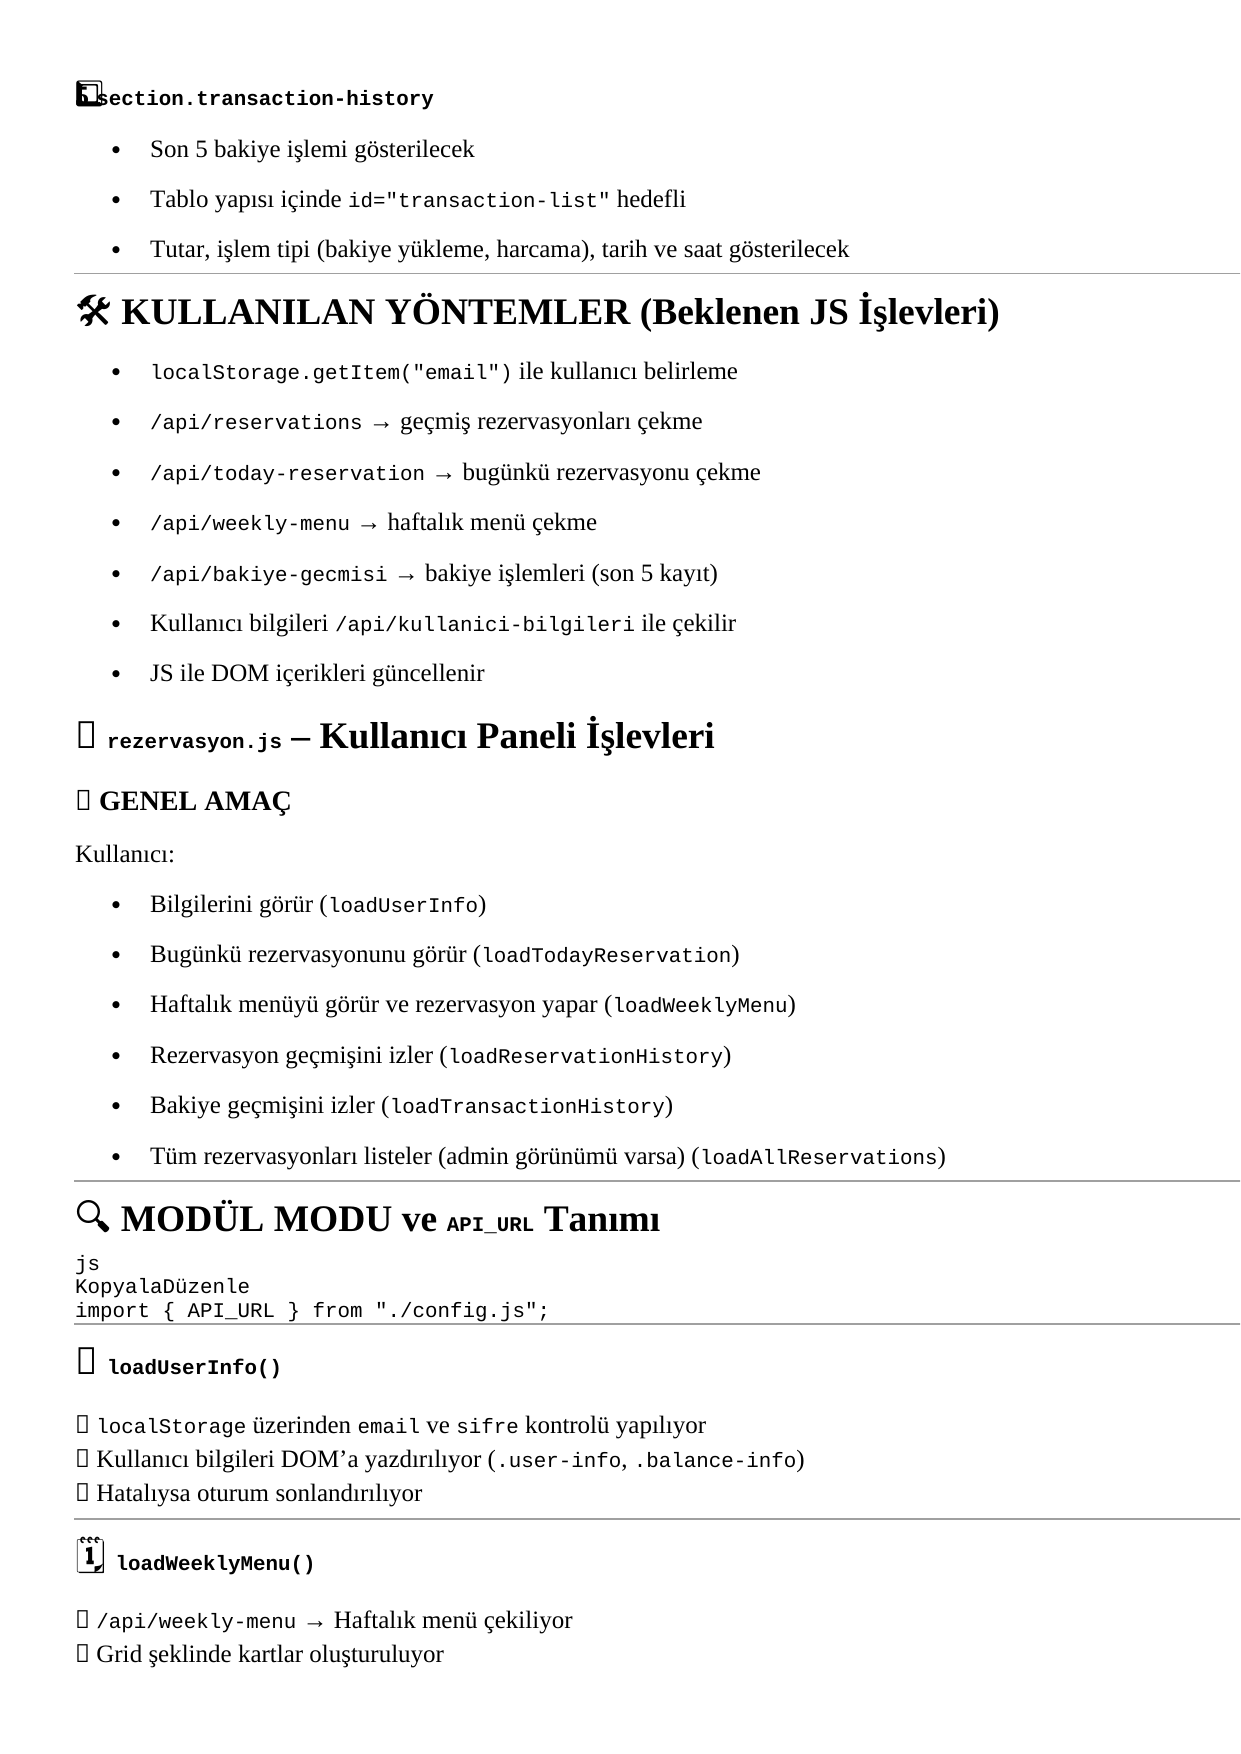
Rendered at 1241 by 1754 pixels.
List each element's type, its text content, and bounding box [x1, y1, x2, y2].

text js [75, 1253, 1165, 1277]
text 📌 /api/weekly-menu → Haftalık menü çekiliyor 📌 Grid şeklinde kartlar oluşturuluyor [75, 1602, 1165, 1670]
list Bakiye geçmişini izler (loadTransactionHistory) [112, 1090, 1165, 1120]
subtitle 📁 rezervasyon.js – Kullanıcı Paneli İşlevleri [75, 708, 1165, 759]
list /api/bakiye-gecmisi → bakiye işlemleri (son 5 kayıt) [112, 558, 1165, 587]
list /api/reservations → geçmiş rezervasyonları çekme [112, 406, 1165, 436]
list /api/weekly-menu → haftalık menü çekme [112, 507, 1165, 537]
text Kullanıcı: [75, 839, 1165, 868]
text KopyalaDüzenle [75, 1277, 1165, 1300]
text import { API_URL } from "./config.js"; [75, 1300, 1165, 1323]
list Rezervasyon geçmişini izler (loadReservationHistory) [112, 1040, 1165, 1069]
list JS ile DOM içerikleri güncellenir [112, 658, 1165, 687]
subtitle ✅ GENEL AMAÇ [75, 780, 1165, 818]
list Tüm rezervasyonları listeler (admin görünümü varsa) (loadAllReservations) [112, 1141, 1165, 1170]
list Kullanıcı bilgileri /api/kullanici-bilgileri ile çekilir [112, 608, 1165, 638]
subtitle 5️⃣ section.transaction-history [75, 75, 1165, 113]
list /api/today-reservation → bugünkü rezervasyonu çekme [112, 457, 1165, 486]
list localStorage.getItem("email") ile kullanıcı belirleme [112, 356, 1165, 386]
subtitle 🔐 loadUserInfo() [75, 1334, 1165, 1386]
subtitle 🛠️ KULLANILAN YÖNTEMLER (Beklenen JS İşlevleri) [75, 284, 1165, 335]
list Tablo yapısı içinde id="transaction-list" hedefli [112, 184, 1165, 213]
subtitle 🔍 MODÜL MODU ve API_URL Tanımı [75, 1191, 1165, 1242]
subtitle 🗓️ loadWeeklyMenu() [75, 1530, 1165, 1581]
text 📌 localStorage üzerinden email ve sifre kontrolü yapılıyor 📌 Kullanıcı bilgileri DOM’a yazdırılıyor (.user-info, .balance-info) 📌 Hatalıysa oturum sonlandırılıyor [75, 1406, 1165, 1509]
list Son 5 bakiye işlemi gösterilecek [112, 134, 1165, 163]
list Bugünkü rezervasyonunu görür (loadTodayReservation) [112, 939, 1165, 969]
list Bilgilerini görür (loadUserInfo) [112, 889, 1165, 918]
list Tutar, işlem tipi (bakiye yükleme, harcama), tarih ve saat gösterilecek [112, 234, 1165, 263]
list Haftalık menüyü görür ve rezervasyon yapar (loadWeeklyMenu) [112, 989, 1165, 1019]
